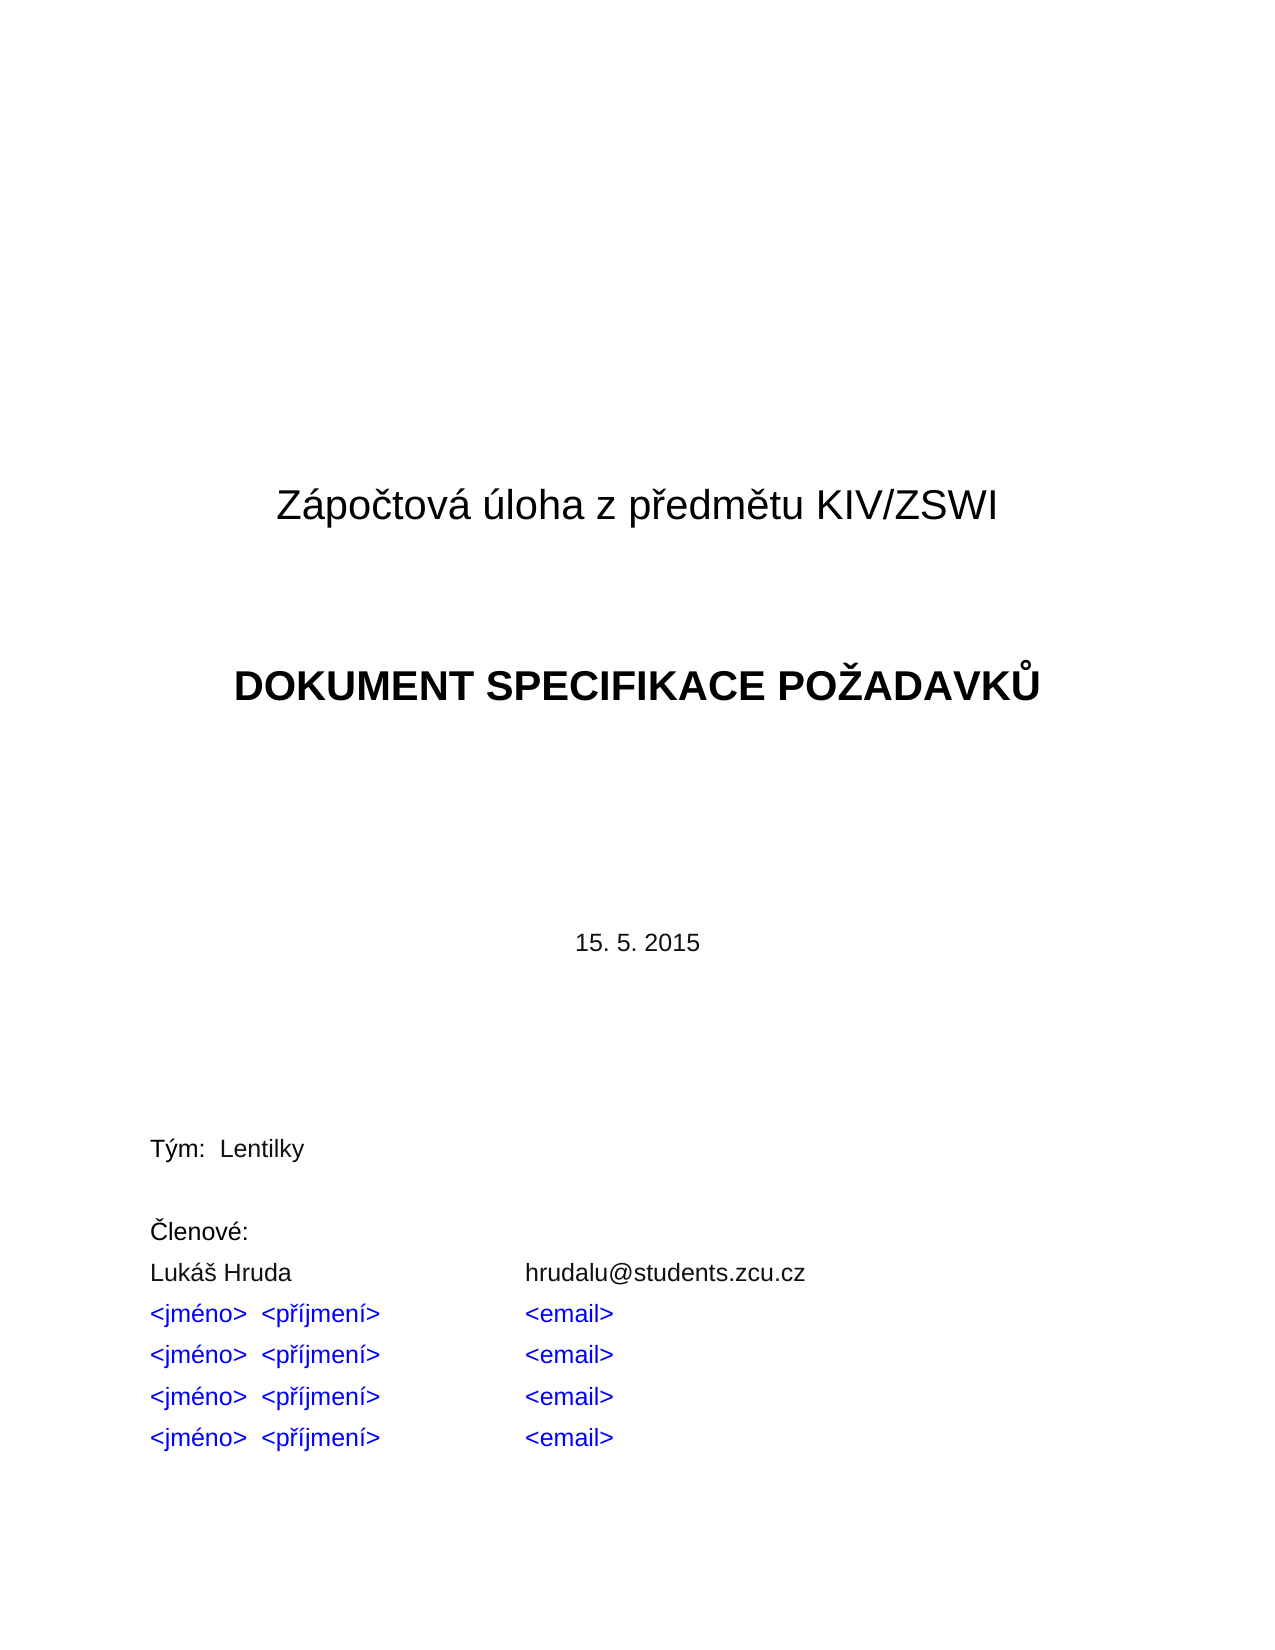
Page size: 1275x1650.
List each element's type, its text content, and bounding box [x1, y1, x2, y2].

text <jméno> <příjmení> <email> [150, 1340, 1125, 1369]
text Členové: [150, 1217, 1125, 1245]
text DOKUMENT SPECIFIKACE POŽADAVKŮ [150, 661, 1125, 709]
text <jméno> <příjmení> <email> [150, 1382, 1125, 1410]
text Tým: Lentilky [150, 1134, 1125, 1163]
text Lukáš Hruda hrudalu@students.zcu.cz [150, 1258, 1125, 1287]
text <jméno> <příjmení> <email> [150, 1299, 1125, 1328]
text <jméno> <příjmení> <email> [150, 1423, 1125, 1452]
text Zápočtová úloha z předmětu KIV/ZSWI [150, 480, 1125, 528]
text 15. 5. 2015 [150, 928, 1125, 957]
